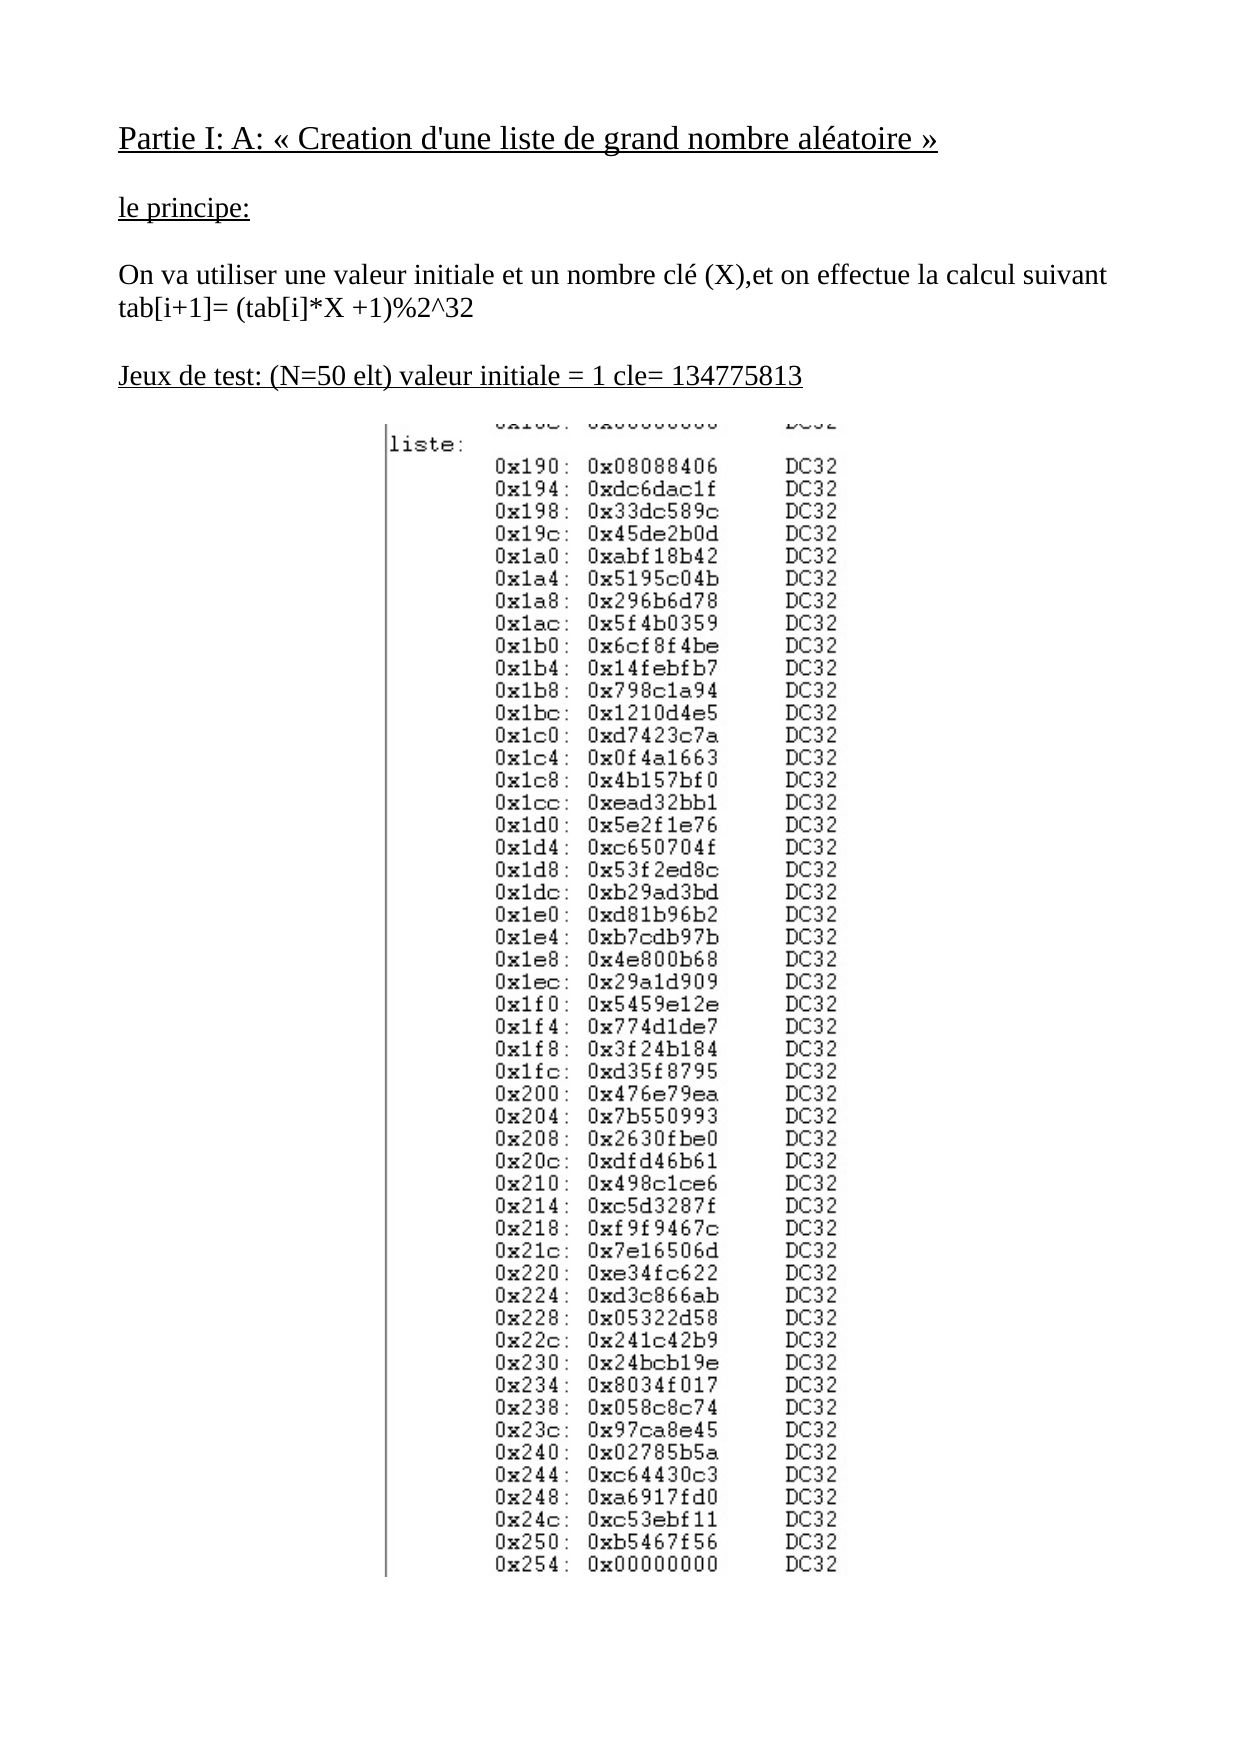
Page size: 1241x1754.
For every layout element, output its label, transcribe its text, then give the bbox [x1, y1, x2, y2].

text On va utiliser une valeur initiale et un nombre clé (X),et on effectue la calcul suivant [118, 257, 1122, 291]
text Jeux de test: (N=50 elt) valeur initiale = 1 cle= 134775813 [118, 358, 1122, 391]
text le principe: [118, 190, 1122, 223]
picture [384, 424, 856, 1577]
text Partie I: A: « Creation d'une liste de grand nombre aléatoire » [118, 118, 1122, 156]
text tab[i+1]= (tab[i]*X +1)%2^32 [118, 291, 1122, 324]
